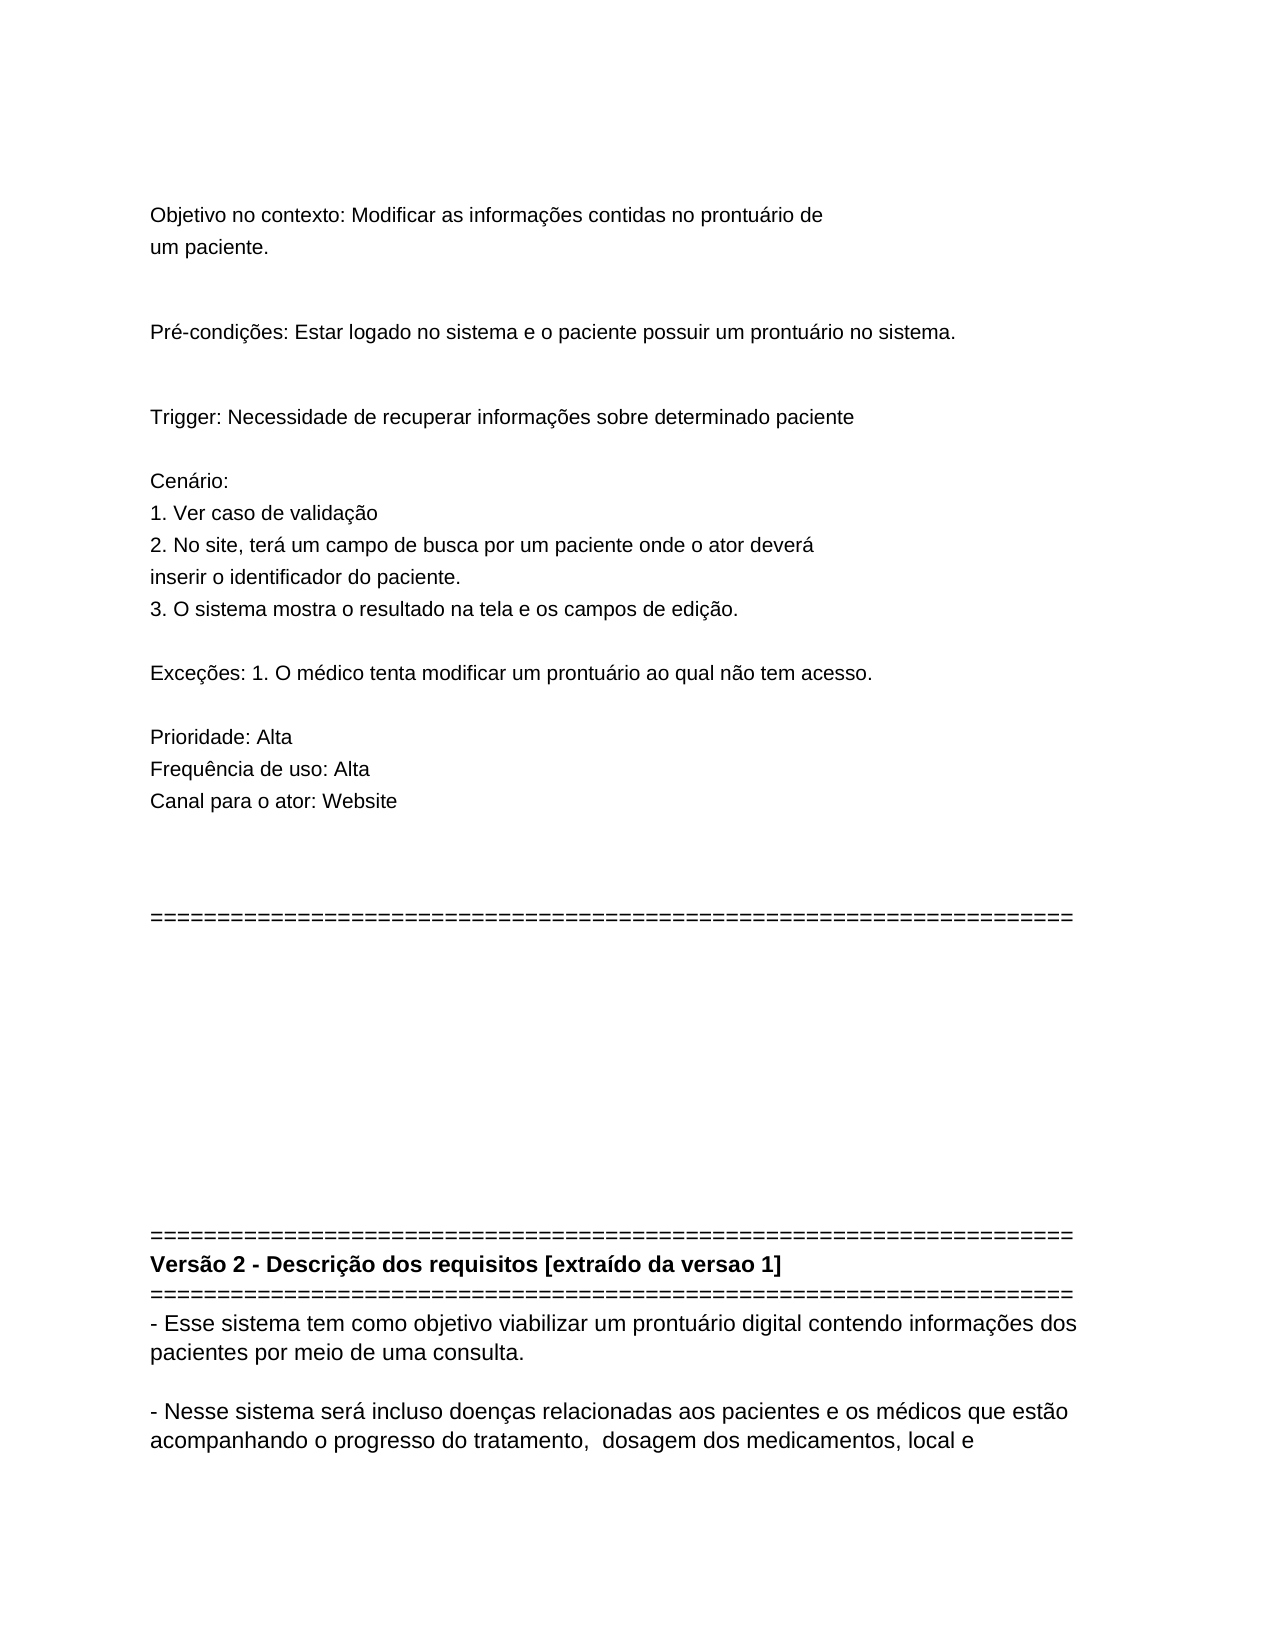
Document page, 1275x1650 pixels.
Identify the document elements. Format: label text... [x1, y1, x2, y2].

text Pré-condições: Estar logado no sistema e o paciente possuir um prontuário no sistema. [150, 321, 1125, 344]
text Trigger: Necessidade de recuperar informações sobre determinado paciente [150, 406, 1125, 429]
text 1. Ver caso de validação [150, 502, 1125, 525]
text - Esse sistema tem como objetivo viabilizar um prontuário digital contendo informações dos pacientes por meio de uma consulta. [150, 1311, 1125, 1366]
text 3. O sistema mostra o resultado na tela e os campos de edição. [150, 598, 1125, 621]
text - Nesse sistema será incluso doenças relacionadas aos pacientes e os médicos que estão acompanhando o progresso do tratamento, dosagem dos medicamentos, local e [150, 1399, 1125, 1454]
text ===================================================================== [150, 1223, 1125, 1248]
text Cenário: [150, 470, 1125, 493]
text Prioridade: Alta [150, 726, 1125, 749]
text ===================================================================== [150, 1281, 1125, 1307]
text 2. No site, terá um campo de busca por um paciente onde o ator deverá [150, 534, 1125, 557]
text ===================================================================== [150, 904, 1125, 930]
text Frequência de uso: Alta [150, 758, 1125, 781]
text inserir o identificador do paciente. [150, 566, 1125, 589]
text Versão 2 - Descrição dos requisitos [extraído da versao 1] [150, 1252, 1125, 1278]
text Exceções: 1. O médico tenta modificar um prontuário ao qual não tem acesso. [150, 662, 1125, 685]
text Canal para o ator: Website [150, 790, 1125, 813]
text um paciente. [150, 235, 1125, 258]
text Objetivo no contexto: Modificar as informações contidas no prontuário de [150, 203, 1125, 227]
